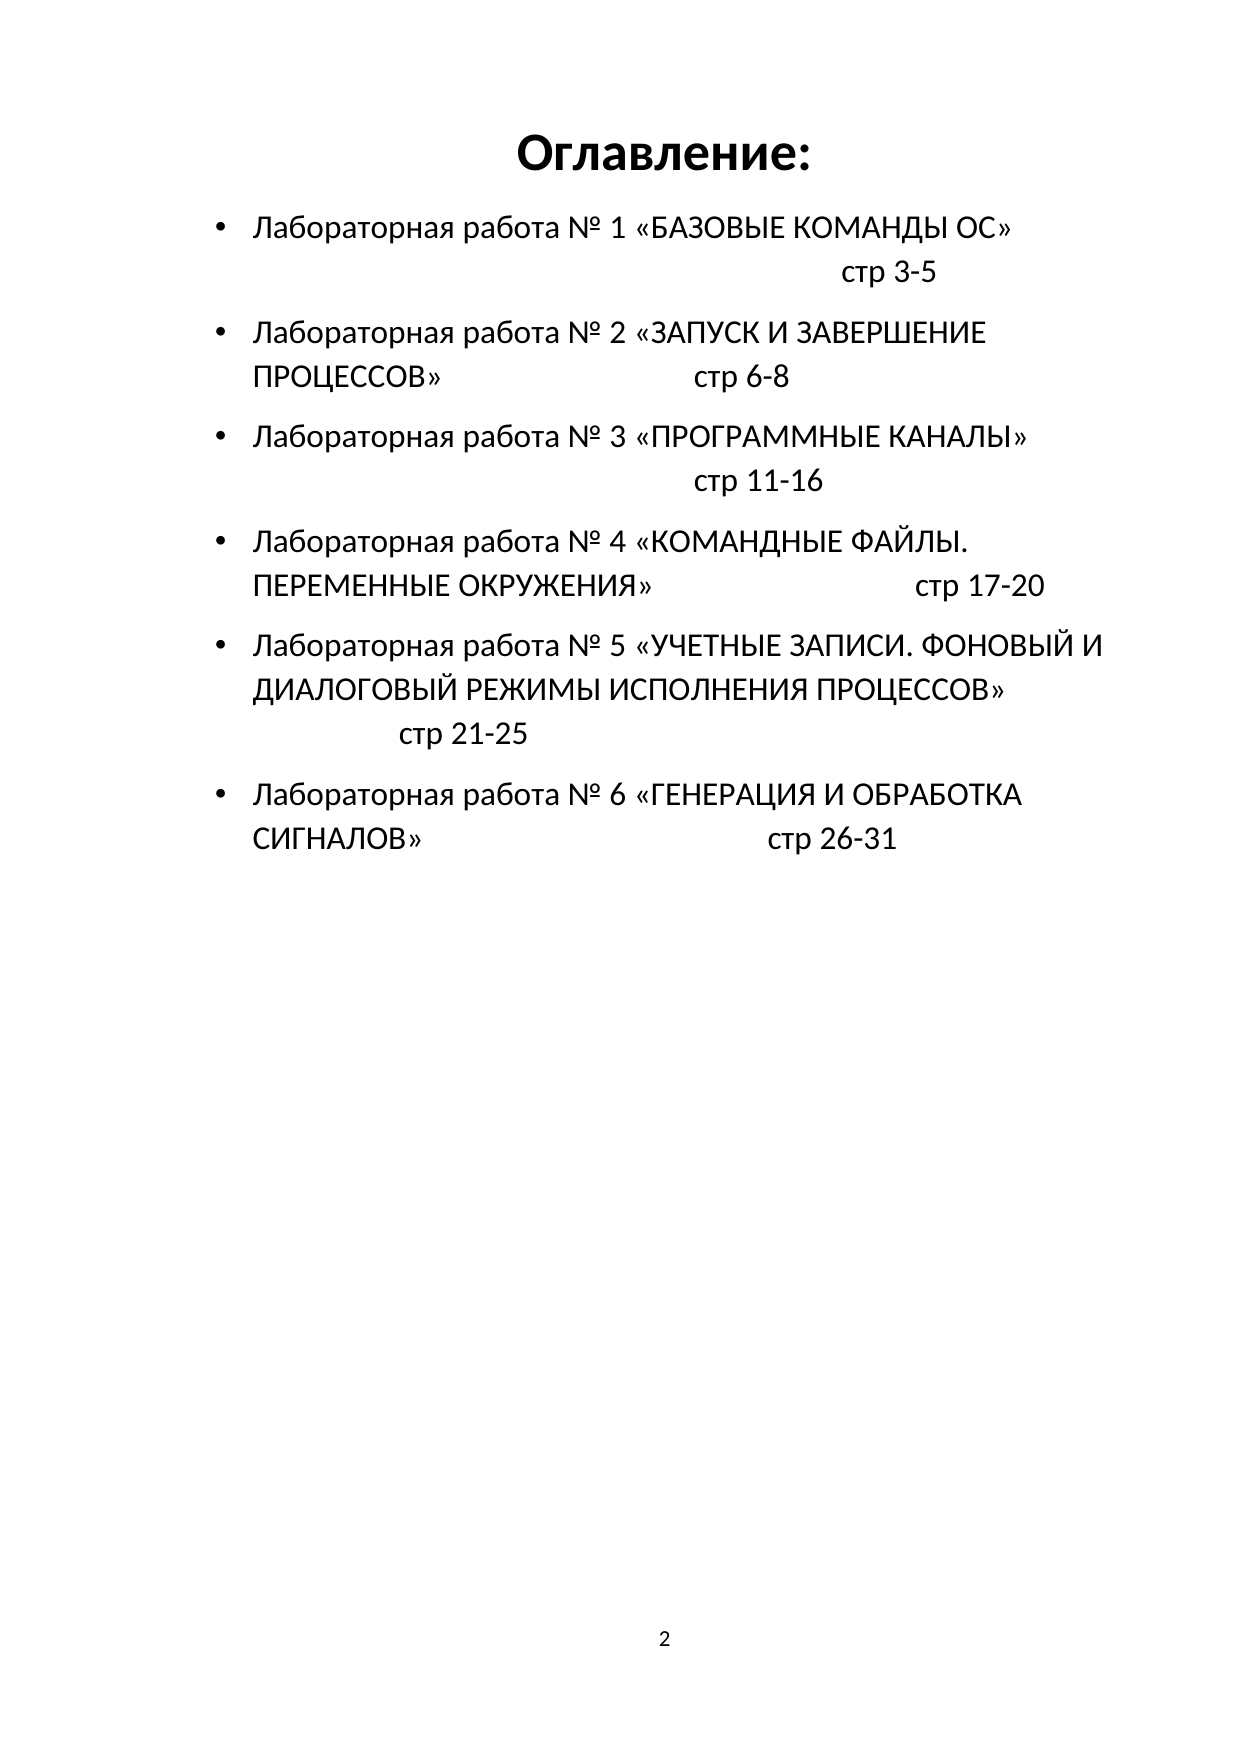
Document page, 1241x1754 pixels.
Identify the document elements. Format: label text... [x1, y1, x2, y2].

list Лабораторная работа № 2 «ЗАПУСК И ЗАВЕРШЕНИЕ ПРОЦЕССОВ» стр 6-8 [215, 311, 1152, 395]
list Лабораторная работа № 5 «УЧЕТНЫЕ ЗАПИСИ. ФОНОВЫЙ И ДИАЛОГОВЫЙ РЕЖИМЫ ИСПОЛНЕНИЯ ПРОЦЕССОВ» стр 21-25 [215, 624, 1152, 753]
list Лабораторная работа № 3 «ПРОГРАММНЫЕ КАНАЛЫ» стр 11-16 [215, 415, 1152, 500]
list Лабораторная работа № 1 «БАЗОВЫЕ КОМАНДЫ ОС» стр 3-5 [215, 206, 1152, 291]
text Оглавление: [177, 118, 1152, 184]
list Лабораторная работа № 4 «КОМАНДНЫЕ ФАЙЛЫ. ПЕРЕМЕННЫЕ ОКРУЖЕНИЯ» стр 17-20 [215, 520, 1152, 604]
list Лабораторная работа № 6 «ГЕНЕРАЦИЯ И ОБРАБОТКА СИГНАЛОВ» стр 26-31 [215, 773, 1152, 858]
